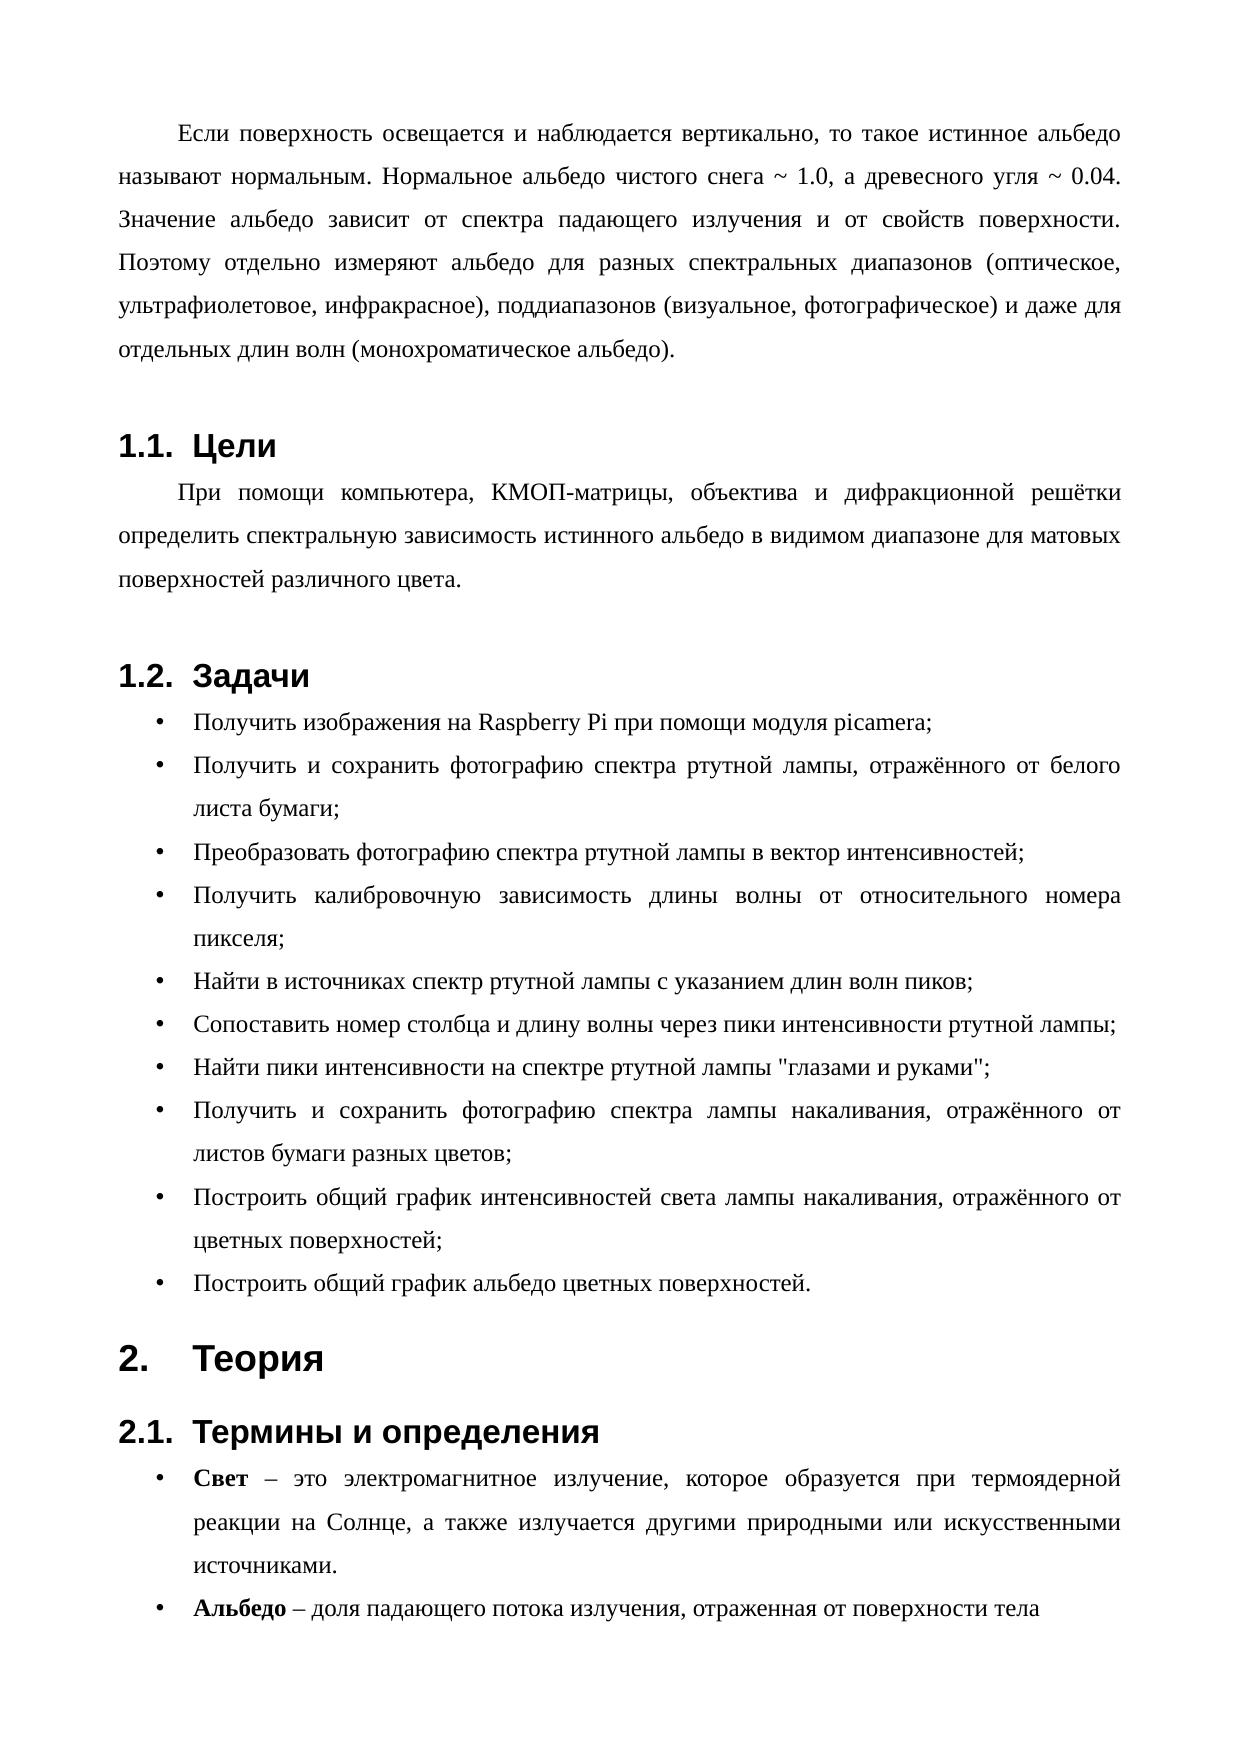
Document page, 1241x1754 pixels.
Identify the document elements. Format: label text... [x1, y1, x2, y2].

list Получить калибровочную зависимость длины волны от относительного номера пикселя; [156, 880, 1122, 952]
list Получить и сохранить фотографию спектра лампы накаливания, отражённого от листов бумаги разных цветов; [156, 1095, 1122, 1167]
list Найти пики интенсивности на спектре ртутной лампы "глазами и руками"; [156, 1052, 1122, 1081]
list Построить общий график альбедо цветных поверхностей. [156, 1268, 1122, 1297]
list Свет – это электромагнитное излучение, которое образуется при термоядерной реакции на Солнце, а также излучается другими природными или искусственными источниками. [156, 1463, 1122, 1578]
list Альбедо – доля падающего потока излучения, отраженная от поверхности тела [156, 1593, 1122, 1622]
subtitle Цели [118, 426, 1122, 465]
list Преобразовать фотографию спектра ртутной лампы в вектор интенсивностей; [156, 837, 1122, 865]
subtitle Теория [118, 1336, 1122, 1379]
subtitle Задачи [118, 656, 1122, 695]
list Построить общий график интенсивностей света лампы накаливания, отражённого от цветных поверхностей; [156, 1182, 1122, 1253]
text Если поверхность освещается и наблюдается вертикально, то такое истинное альбедо называют нормальным. Нормальное альбедо чистого снега ~ 1.0, а древесного угля ~ 0.04. Значение альбедо зависит от спектра падающего излучения и от свойств поверхности. Поэтому отдельно измеряют альбедо для разных спектральных диапазонов (оптическое, ультрафиолетовое, инфракрасное), поддиапазонов (визуальное, фотографическое) и даже для отдельных длин волн (монохроматическое альбедо). [118, 118, 1122, 362]
list Получить и сохранить фотографию спектра ртутной лампы, отражённого от белого листа бумаги; [156, 750, 1122, 822]
list Найти в источниках спектр ртутной лампы с указанием длин волн пиков; [156, 966, 1122, 995]
subtitle Термины и определения [118, 1412, 1122, 1451]
list Сопоставить номер столбца и длину волны через пики интенсивности ртутной лампы; [156, 1009, 1122, 1038]
list Получить изображения на Raspberry Pi при помощи модуля picamera; [156, 707, 1122, 736]
text При помощи компьютера, КМОП-матрицы, объектива и дифракционной решётки определить спектральную зависимость истинного альбедо в видимом диапазоне для матовых поверхностей различного цвета. [118, 477, 1122, 592]
